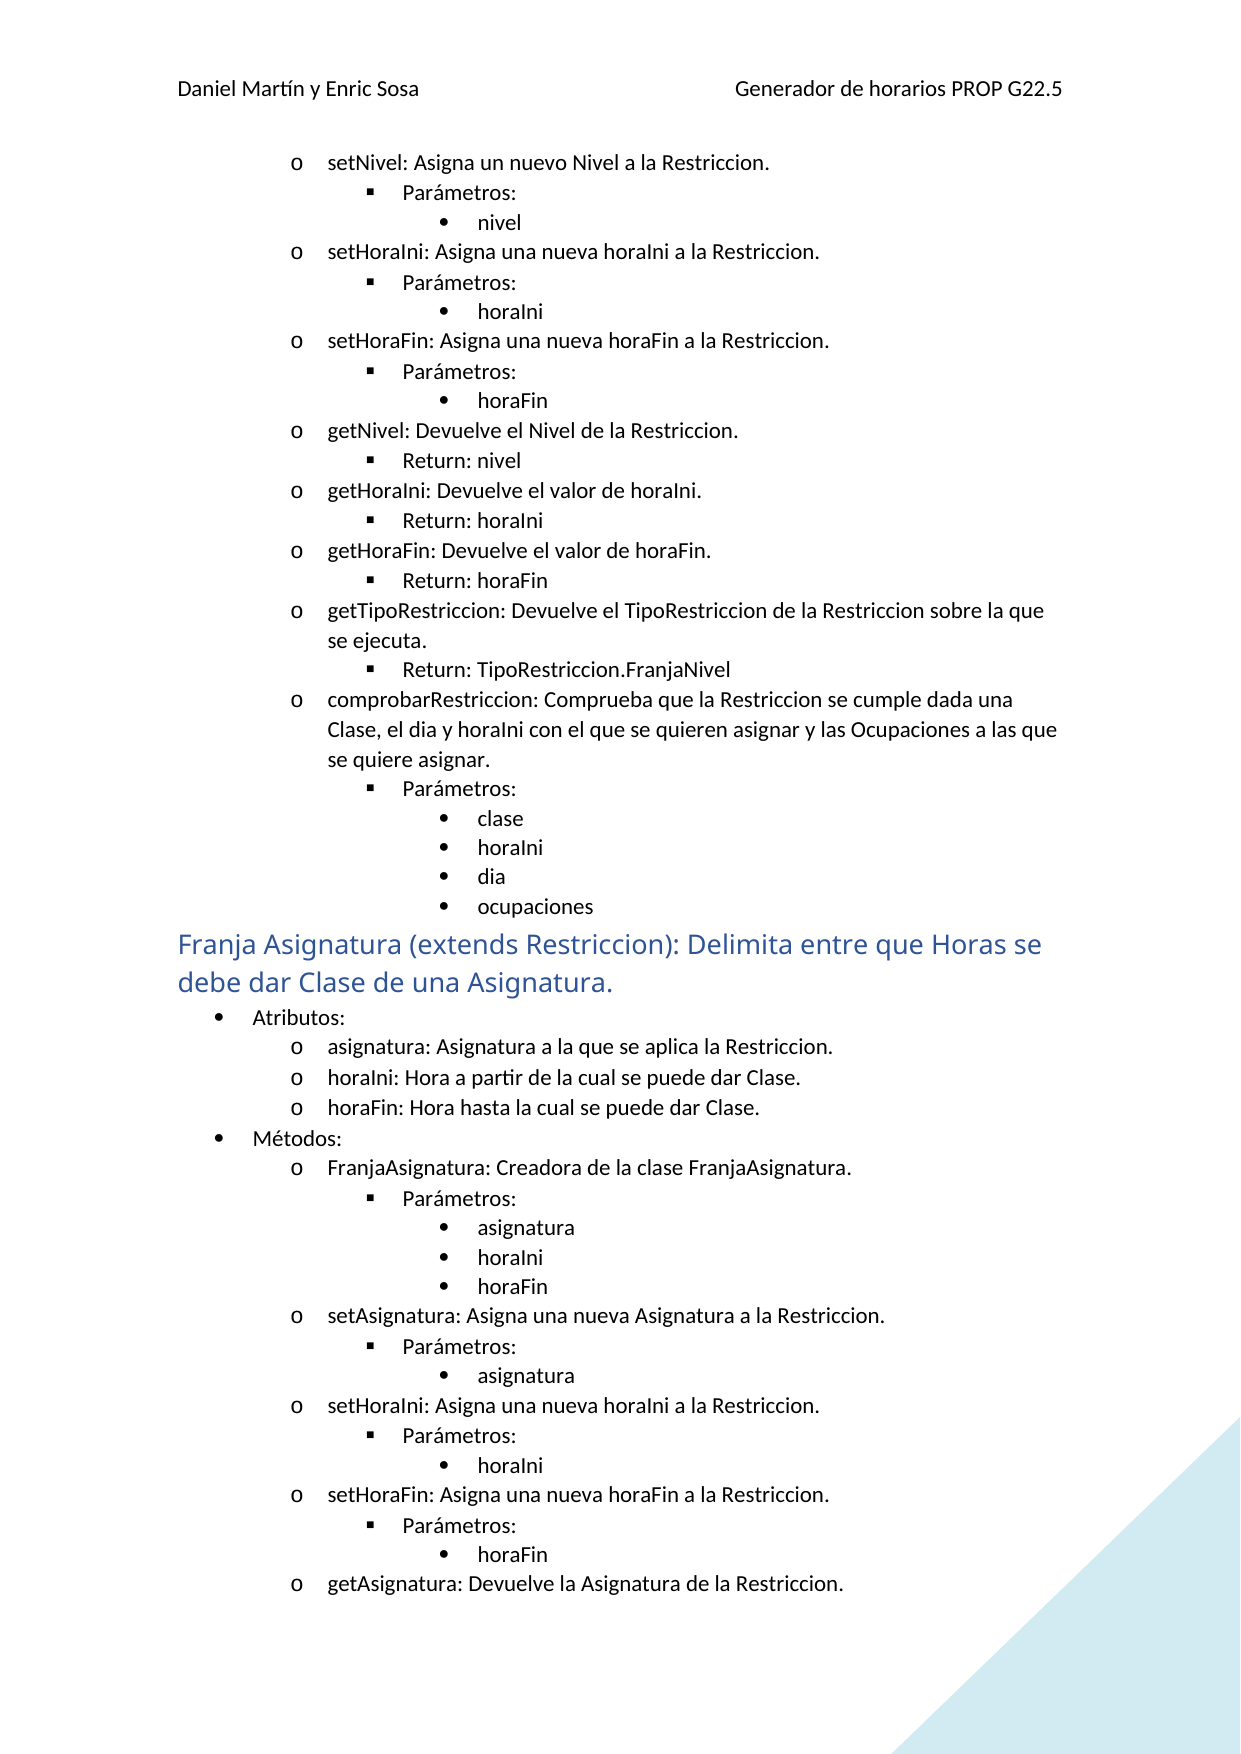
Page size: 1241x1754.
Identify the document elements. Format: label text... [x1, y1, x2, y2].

list asignatura [440, 1213, 1063, 1241]
list setHoraFin: Asigna una nueva horaFin a la Restriccion. [290, 326, 1063, 356]
list horaIni [440, 833, 1063, 861]
list setAsignatura: Asigna una nueva Asignatura a la Restriccion. [290, 1301, 1063, 1331]
list setHoraIni: Asigna una nueva horaIni a la Restriccion. [290, 237, 1063, 266]
list Métodos: [215, 1124, 1063, 1152]
list Return: horaFin [365, 566, 1063, 594]
subtitle Franja Asignatura (extends Restriccion): Delimita entre que Horas se debe dar Clase de una Asignatura. [177, 925, 1063, 1001]
list comprobarRestriccion: Comprueba que la Restriccion se cumple dada una Clase, el dia y horaIni con el que se quieren asignar y las Ocupaciones a las que se quiere asignar. [290, 685, 1063, 773]
list Parámetros: [365, 1332, 1063, 1360]
list FranjaAsignatura: Creadora de la clase FranjaAsignatura. [290, 1153, 1063, 1182]
list getHoraIni: Devuelve el valor de horaIni. [290, 476, 1063, 505]
list getAsignatura: Devuelve la Asignatura de la Restriccion. [290, 1569, 1063, 1599]
list asignatura [440, 1361, 1063, 1389]
list Atributos: [215, 1003, 1063, 1031]
list clase [440, 804, 1063, 832]
list Return: horaIni [365, 506, 1063, 534]
list Parámetros: [365, 1421, 1063, 1449]
list getTipoRestriccion: Devuelve el TipoRestriccion de la Restriccion sobre la que se ejecuta. [290, 596, 1063, 654]
list horaIni [440, 297, 1063, 325]
list Return: TipoRestriccion.FranjaNivel [365, 656, 1063, 684]
list setHoraIni: Asigna una nueva horaIni a la Restriccion. [290, 1391, 1063, 1420]
list Parámetros: [365, 1184, 1063, 1212]
list horaFin [440, 386, 1063, 414]
list horaIni [440, 1243, 1063, 1271]
list setHoraFin: Asigna una nueva horaFin a la Restriccion. [290, 1480, 1063, 1509]
list Parámetros: [365, 774, 1063, 802]
list setNivel: Asigna un nuevo Nivel a la Restriccion. [290, 148, 1063, 177]
list ocupaciones [440, 892, 1063, 920]
list Parámetros: [365, 357, 1063, 385]
list dia [440, 862, 1063, 890]
list getHoraFin: Devuelve el valor de horaFin. [290, 536, 1063, 565]
list asignatura: Asignatura a la que se aplica la Restriccion. [290, 1032, 1063, 1061]
list Parámetros: [365, 268, 1063, 296]
list nivel [440, 208, 1063, 236]
list getNivel: Devuelve el Nivel de la Restriccion. [290, 416, 1063, 445]
list Parámetros: [365, 178, 1063, 206]
list Parámetros: [365, 1511, 1063, 1539]
list horaFin [440, 1272, 1063, 1300]
list Return: nivel [365, 446, 1063, 474]
list horaIni [440, 1451, 1063, 1479]
list horaFin: Hora hasta la cual se puede dar Clase. [290, 1093, 1063, 1122]
list horaIni: Hora a partir de la cual se puede dar Clase. [290, 1063, 1063, 1092]
list horaFin [440, 1540, 1063, 1568]
